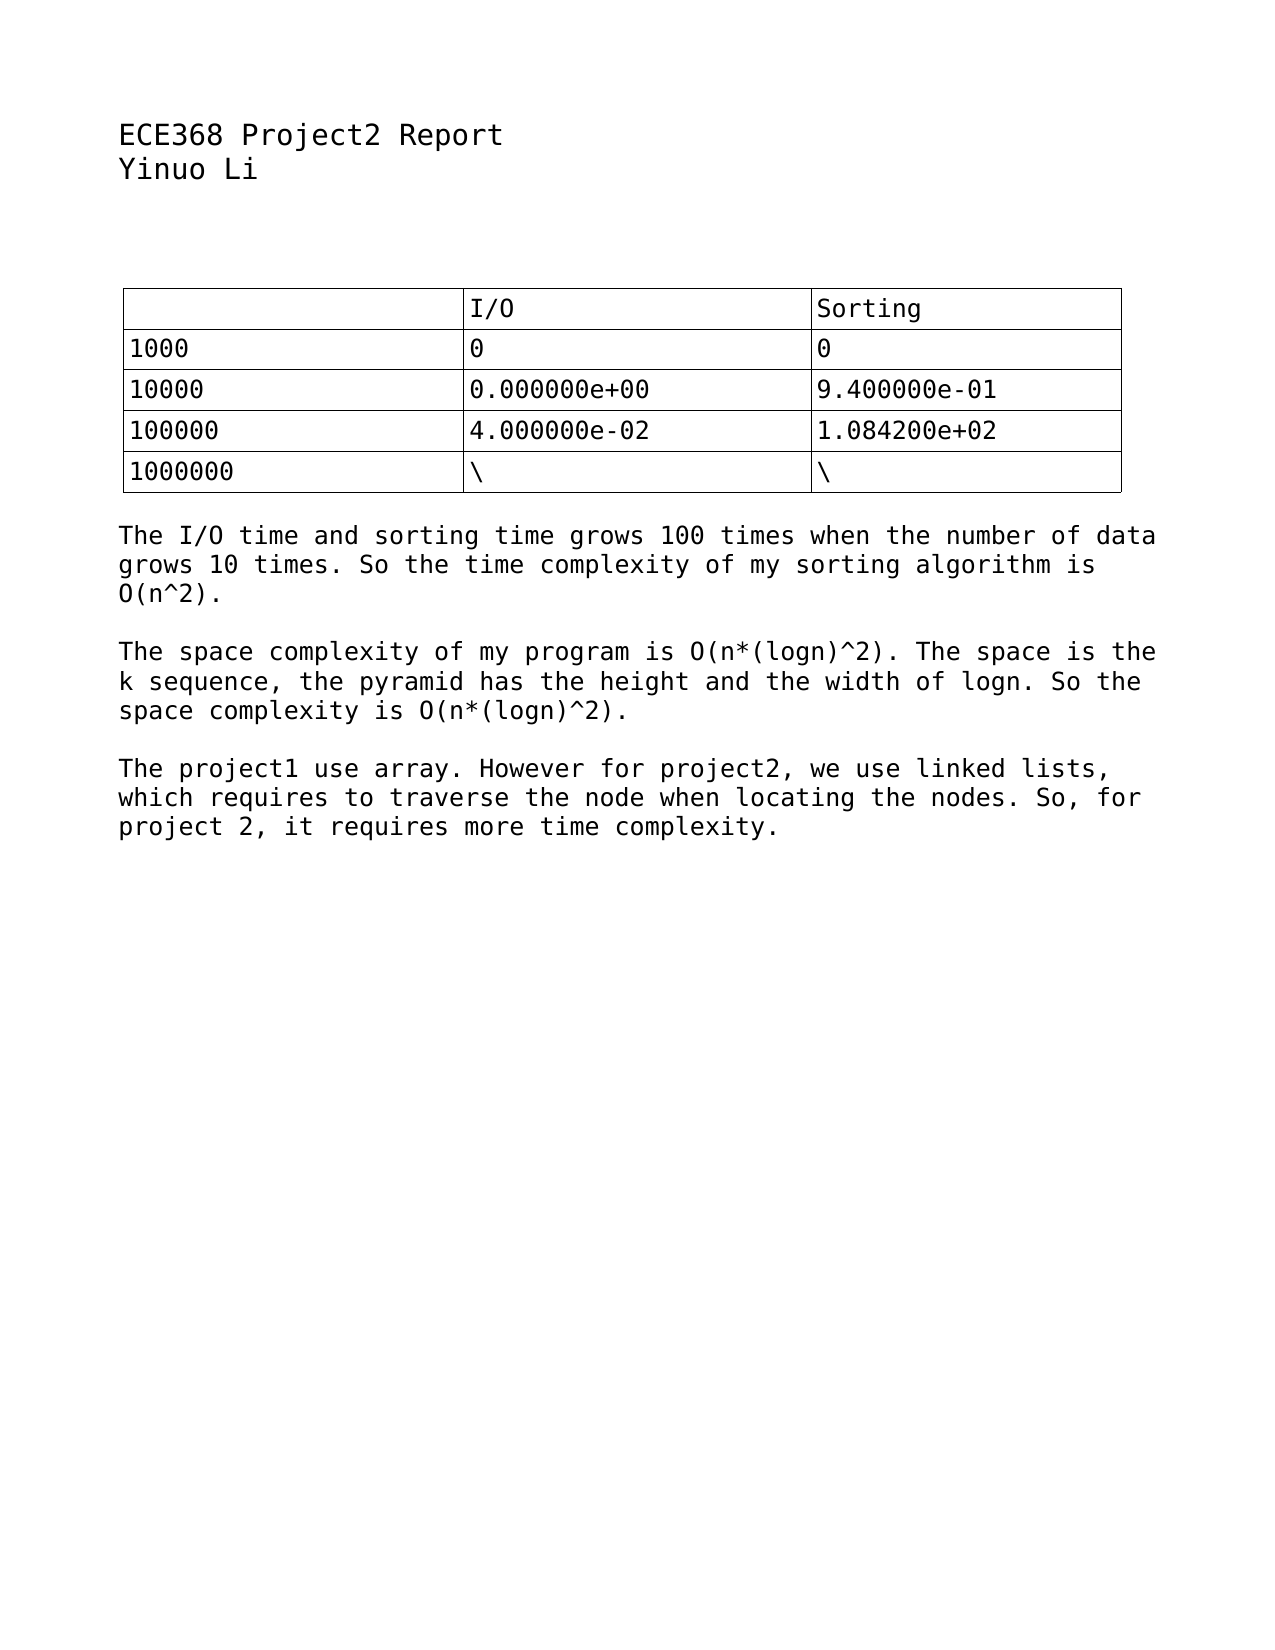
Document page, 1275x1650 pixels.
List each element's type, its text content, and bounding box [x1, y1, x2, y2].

table_cell 1000000 [124, 452, 463, 492]
table_header I/O [464, 289, 811, 329]
table_cell 4.000000e-02 [464, 411, 811, 451]
table_header [124, 289, 463, 329]
table_cell 0 [464, 330, 811, 369]
table_cell 1000 [124, 330, 463, 369]
text Yinuo Li [118, 152, 1157, 186]
text ECE368 Project2 Report [118, 118, 1157, 152]
table_cell 0 [812, 330, 1121, 369]
table_cell \ [812, 452, 1121, 492]
table_cell 100000 [124, 411, 463, 451]
table_cell 10000 [124, 370, 463, 410]
table_cell 0.000000e+00 [464, 370, 811, 410]
text The space complexity of my program is O(n*(logn)^2). The space is the k sequence, the pyramid has the height and the width of logn. So the space complexity is O(n*(logn)^2). [118, 637, 1157, 725]
table_cell 9.400000e-01 [812, 370, 1121, 410]
text The project1 use array. However for project2, we use linked lists, which requires to traverse the node when locating the nodes. So, for project 2, it requires more time complexity. [118, 754, 1157, 842]
table_cell \ [464, 452, 811, 492]
text The I/O time and sorting time grows 100 times when the number of data grows 10 times. So the time complexity of my sorting algorithm is O(n^2). [118, 521, 1157, 608]
table_header Sorting [812, 289, 1121, 329]
table_cell 1.084200e+02 [812, 411, 1121, 451]
